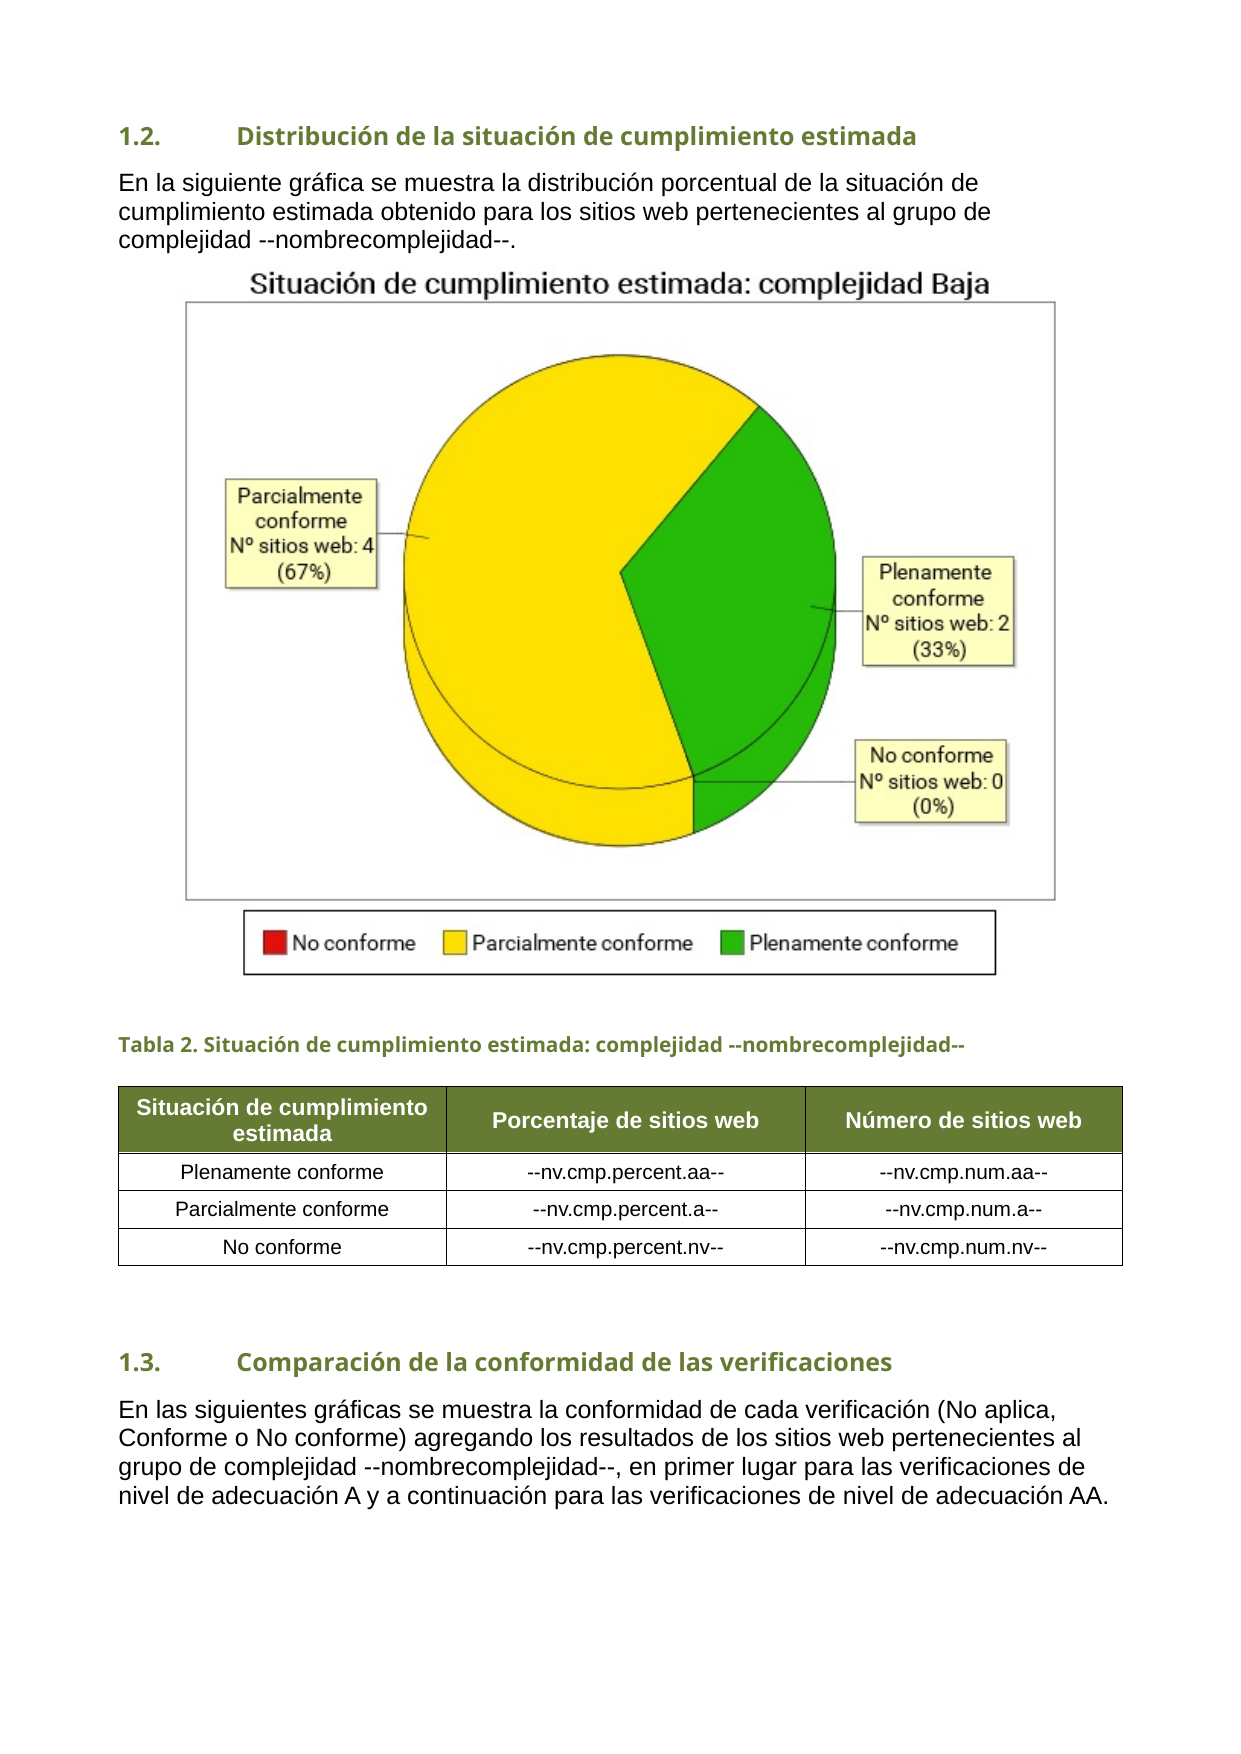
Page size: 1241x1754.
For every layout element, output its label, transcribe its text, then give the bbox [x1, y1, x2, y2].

table_cell --nv.cmp.num.aa-- [806, 1154, 1122, 1190]
table_header Situación de cumplimiento estimada [119, 1087, 446, 1152]
table_header Número de sitios web [806, 1087, 1122, 1152]
table_cell --nv.cmp.num.a-- [806, 1191, 1122, 1227]
text Tabla 2. Situación de cumplimiento estimada: complejidad --nombrecomplejidad-- [118, 1030, 1122, 1058]
picture [178, 266, 1062, 977]
table_cell --nv.cmp.num.nv-- [806, 1229, 1122, 1265]
table_cell Plenamente conforme [119, 1154, 446, 1190]
subtitle Distribución de la situación de cumplimiento estimada [118, 118, 1122, 152]
table_header Porcentaje de sitios web [447, 1087, 805, 1152]
table_cell No conforme [119, 1229, 446, 1265]
table_cell --nv.cmp.percent.nv-- [447, 1229, 805, 1265]
table_cell --nv.cmp.percent.aa-- [447, 1154, 805, 1190]
table_cell --nv.cmp.percent.a-- [447, 1191, 805, 1227]
text En las siguientes gráficas se muestra la conformidad de cada verificación (No aplica, Conforme o No conforme) agregando los resultados de los sitios web pertenecientes al grupo de complejidad --nombrecomplejidad--, en primer lugar para las verificaciones de nivel de adecuación A y a continuación para las verificaciones de nivel de adecuación AA. [118, 1394, 1122, 1509]
table_cell Parcialmente conforme [119, 1191, 446, 1227]
subtitle Comparación de la conformidad de las verificaciones [118, 1345, 1122, 1379]
text En la siguiente gráfica se muestra la distribución porcentual de la situación de cumplimiento estimada obtenido para los sitios web pertenecientes al grupo de complejidad --nombrecomplejidad--. [118, 168, 1122, 254]
